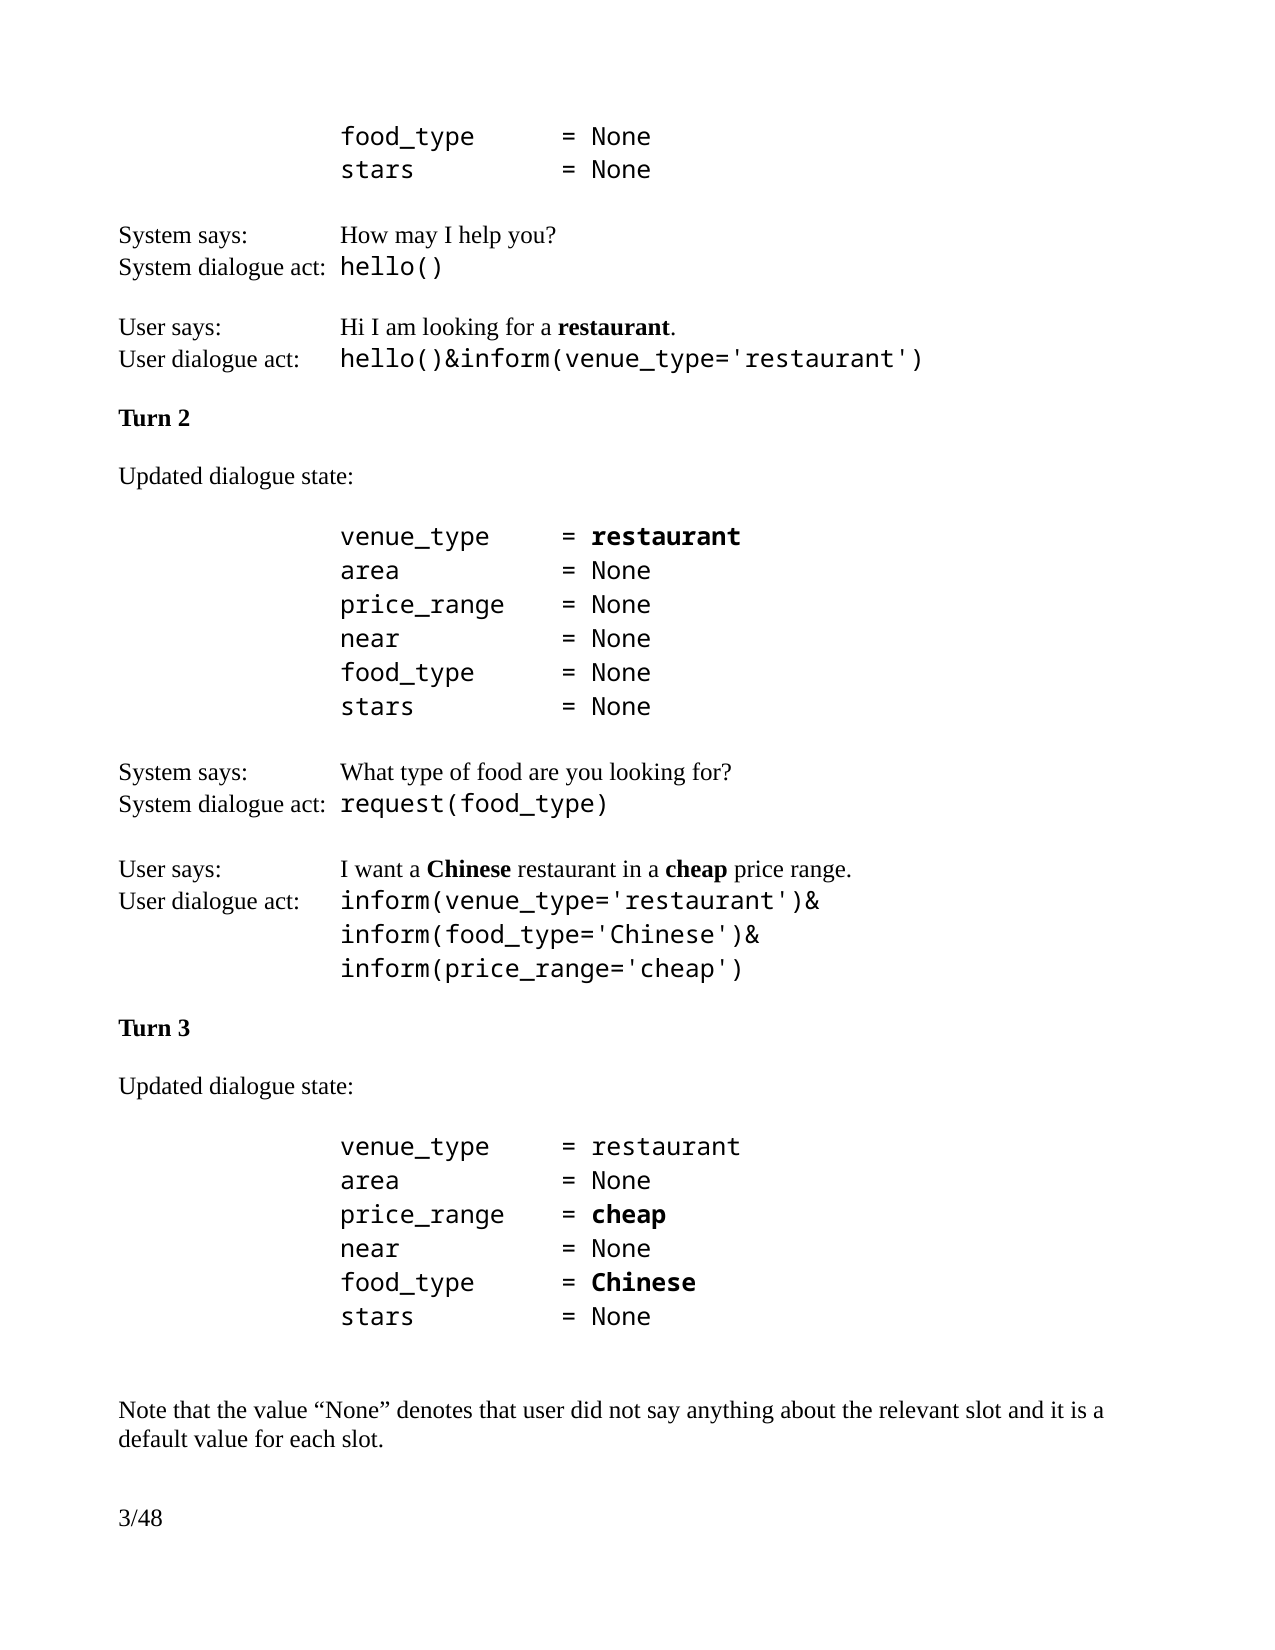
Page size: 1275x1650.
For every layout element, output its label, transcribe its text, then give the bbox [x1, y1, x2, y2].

text Turn 3 [118, 1013, 1157, 1042]
text price_range = None [118, 587, 1157, 621]
text inform(food_type='Chinese')& [118, 917, 1157, 951]
text Updated dialogue state: [118, 1071, 1157, 1100]
text System dialogue act: hello() [118, 249, 1157, 283]
text venue_type = restaurant [118, 518, 1157, 552]
text area = None [118, 552, 1157, 587]
text food_type = None [118, 118, 1157, 152]
text System says: How may I help you? [118, 220, 1157, 249]
text area = None [118, 1162, 1157, 1197]
text near = None [118, 621, 1157, 655]
text User dialogue act: hello()&inform(venue_type='restaurant') [118, 341, 1157, 375]
text venue_type = restaurant [118, 1128, 1157, 1162]
text stars = None [118, 689, 1157, 723]
text near = None [118, 1231, 1157, 1265]
text food_type = Chinese [118, 1265, 1157, 1299]
text food_type = None [118, 655, 1157, 689]
text User says: I want a Chinese restaurant in a cheap price range. [118, 854, 1157, 882]
text stars = None [118, 1299, 1157, 1333]
text price_range = cheap [118, 1197, 1157, 1231]
text Updated dialogue state: [118, 461, 1157, 490]
text System dialogue act: request(food_type) [118, 786, 1157, 820]
text stars = None [118, 152, 1157, 186]
text Note that the value “None” denotes that user did not say anything about the relevant slot and it is a default value for each slot. [118, 1396, 1157, 1453]
text inform(price_range='cheap') [118, 951, 1157, 985]
text User dialogue act: inform(venue_type='restaurant')& [118, 882, 1157, 917]
text User says: Hi I am looking for a restaurant. [118, 312, 1157, 341]
text Turn 2 [118, 403, 1157, 432]
text System says: What type of food are you looking for? [118, 757, 1157, 786]
